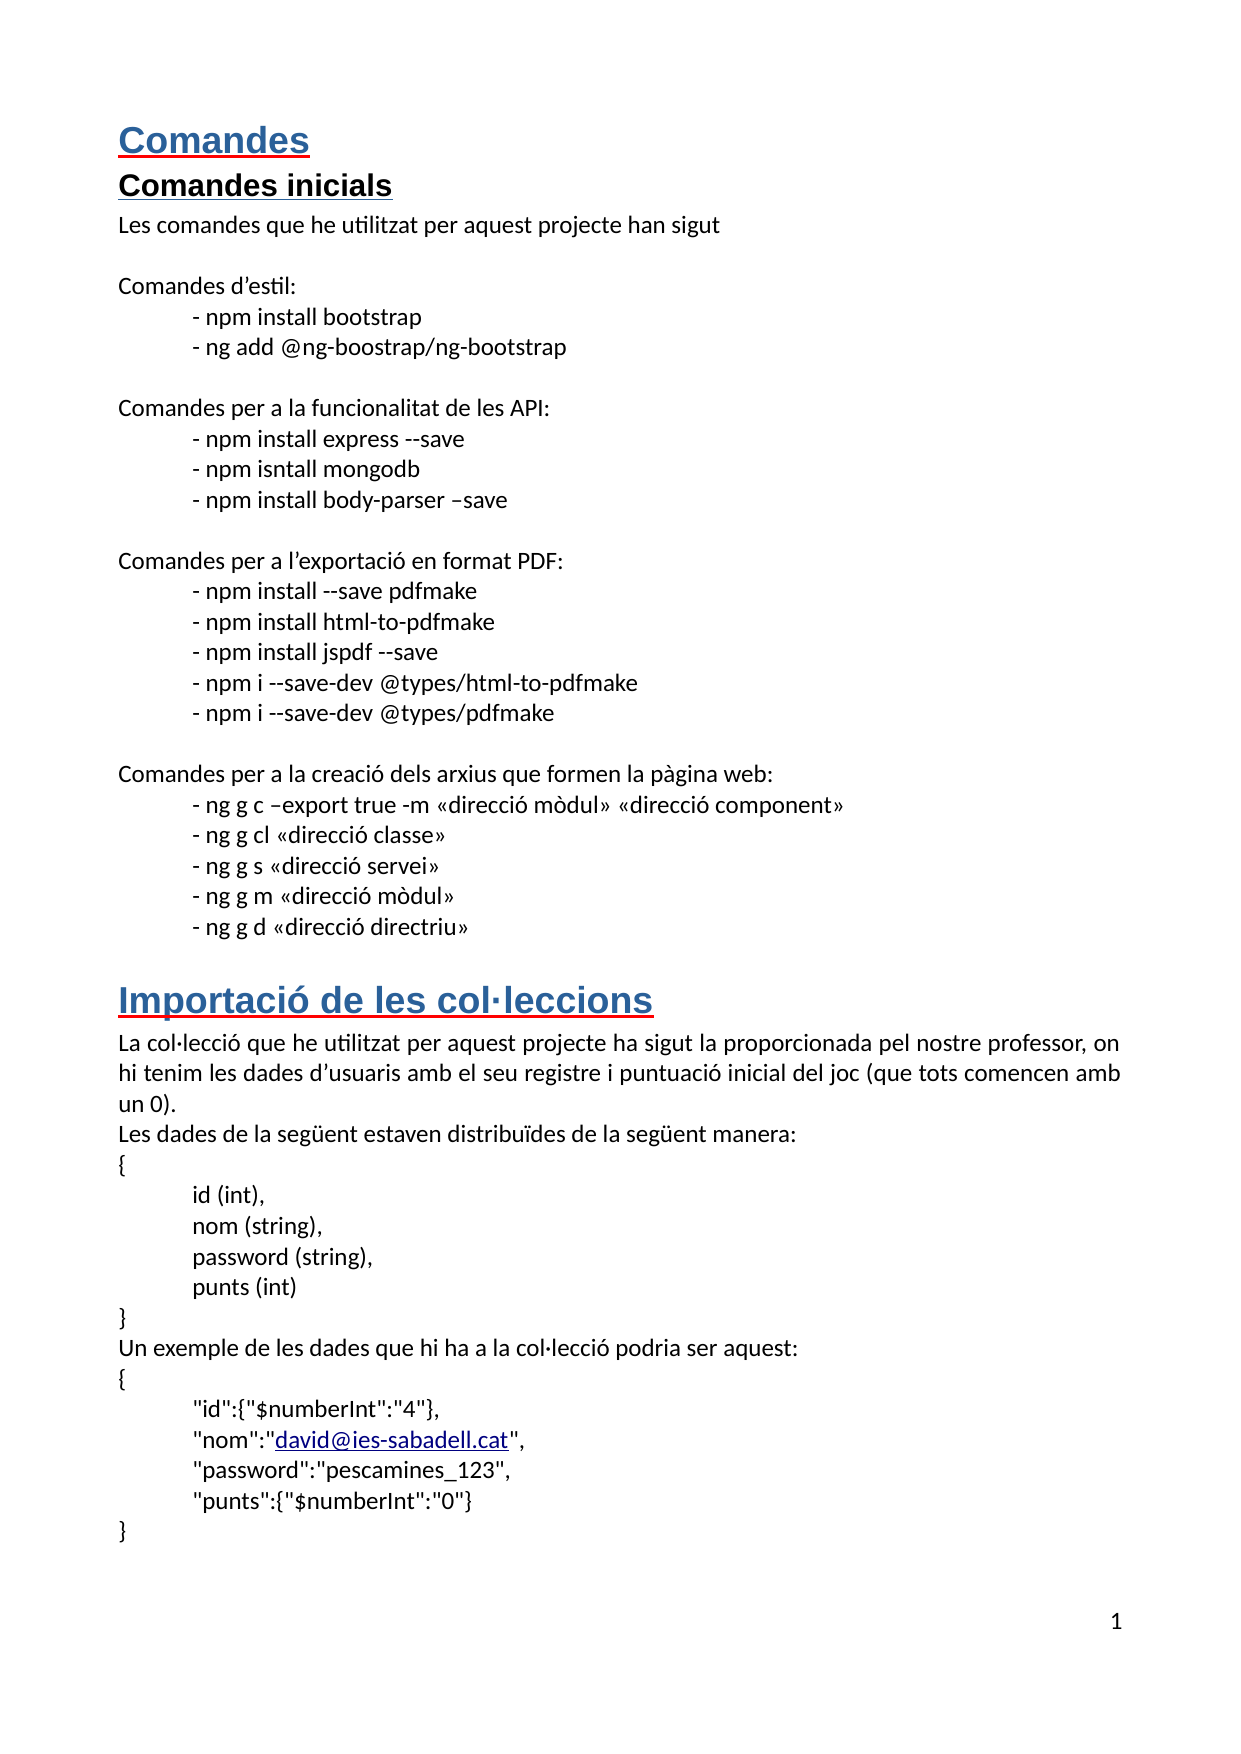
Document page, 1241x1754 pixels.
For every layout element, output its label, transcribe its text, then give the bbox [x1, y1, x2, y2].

text - npm isntall mongodb [118, 453, 1122, 484]
subtitle Comandes inicials [118, 167, 1122, 203]
text { [118, 1363, 1122, 1393]
text - npm install jspdf --save [118, 636, 1122, 667]
text Un exemple de les dades que hi ha a la col·lecció podria ser aquest: [118, 1332, 1122, 1363]
text - ng g s «direcció servei» [118, 850, 1122, 881]
text Comandes d’estil: [118, 270, 1122, 301]
text - npm install bootstrap [118, 301, 1122, 331]
text "punts":{"$numberInt":"0"} [118, 1485, 1122, 1515]
text Comandes per a la funcionalitat de les API: [118, 392, 1122, 423]
text nom (string), [118, 1210, 1122, 1241]
text - npm install express --save [118, 423, 1122, 453]
text id (int), [118, 1180, 1122, 1210]
text Comandes per a la creació dels arxius que formen la pàgina web: [118, 758, 1122, 789]
text - ng g cl «direcció classe» [118, 819, 1122, 850]
text "nom":"david@ies-sabadell.cat", [118, 1424, 1122, 1454]
text Les dades de la següent estaven distribuïdes de la següent manera: [118, 1119, 1122, 1149]
subtitle Comandes [118, 118, 1122, 161]
text - npm install body-parser –save [118, 484, 1122, 514]
text } [118, 1515, 1122, 1546]
text - ng g m «direcció mòdul» [118, 881, 1122, 911]
text punts (int) [118, 1271, 1122, 1302]
text "id":{"$numberInt":"4"}, [118, 1393, 1122, 1424]
text La col·lecció que he utilitzat per aquest projecte ha sigut la proporcionada pel nostre professor, on hi tenim les dades d’usuaris amb el seu registre i puntuació inicial del joc (que tots comencen amb un 0). [118, 1027, 1122, 1119]
text } [118, 1302, 1122, 1332]
text Les comandes que he utilitzat per aquest projecte han sigut [118, 209, 1122, 239]
subtitle Importació de les col·leccions [118, 978, 1122, 1021]
text - ng g d «direcció directriu» [118, 911, 1122, 942]
text - npm install --save pdfmake [118, 575, 1122, 606]
text { [118, 1149, 1122, 1180]
text Comandes per a l’exportació en format PDF: [118, 545, 1122, 575]
text - npm i --save-dev @types/html-to-pdfmake [118, 667, 1122, 697]
text - npm i --save-dev @types/pdfmake [118, 697, 1122, 728]
text password (string), [118, 1241, 1122, 1271]
text - npm install html-to-pdfmake [118, 606, 1122, 636]
text - ng g c –export true -m «direcció mòdul» «direcció component» [118, 789, 1122, 819]
text "password":"pescamines_123", [118, 1454, 1122, 1485]
text - ng add @ng-boostrap/ng-bootstrap [118, 331, 1122, 362]
